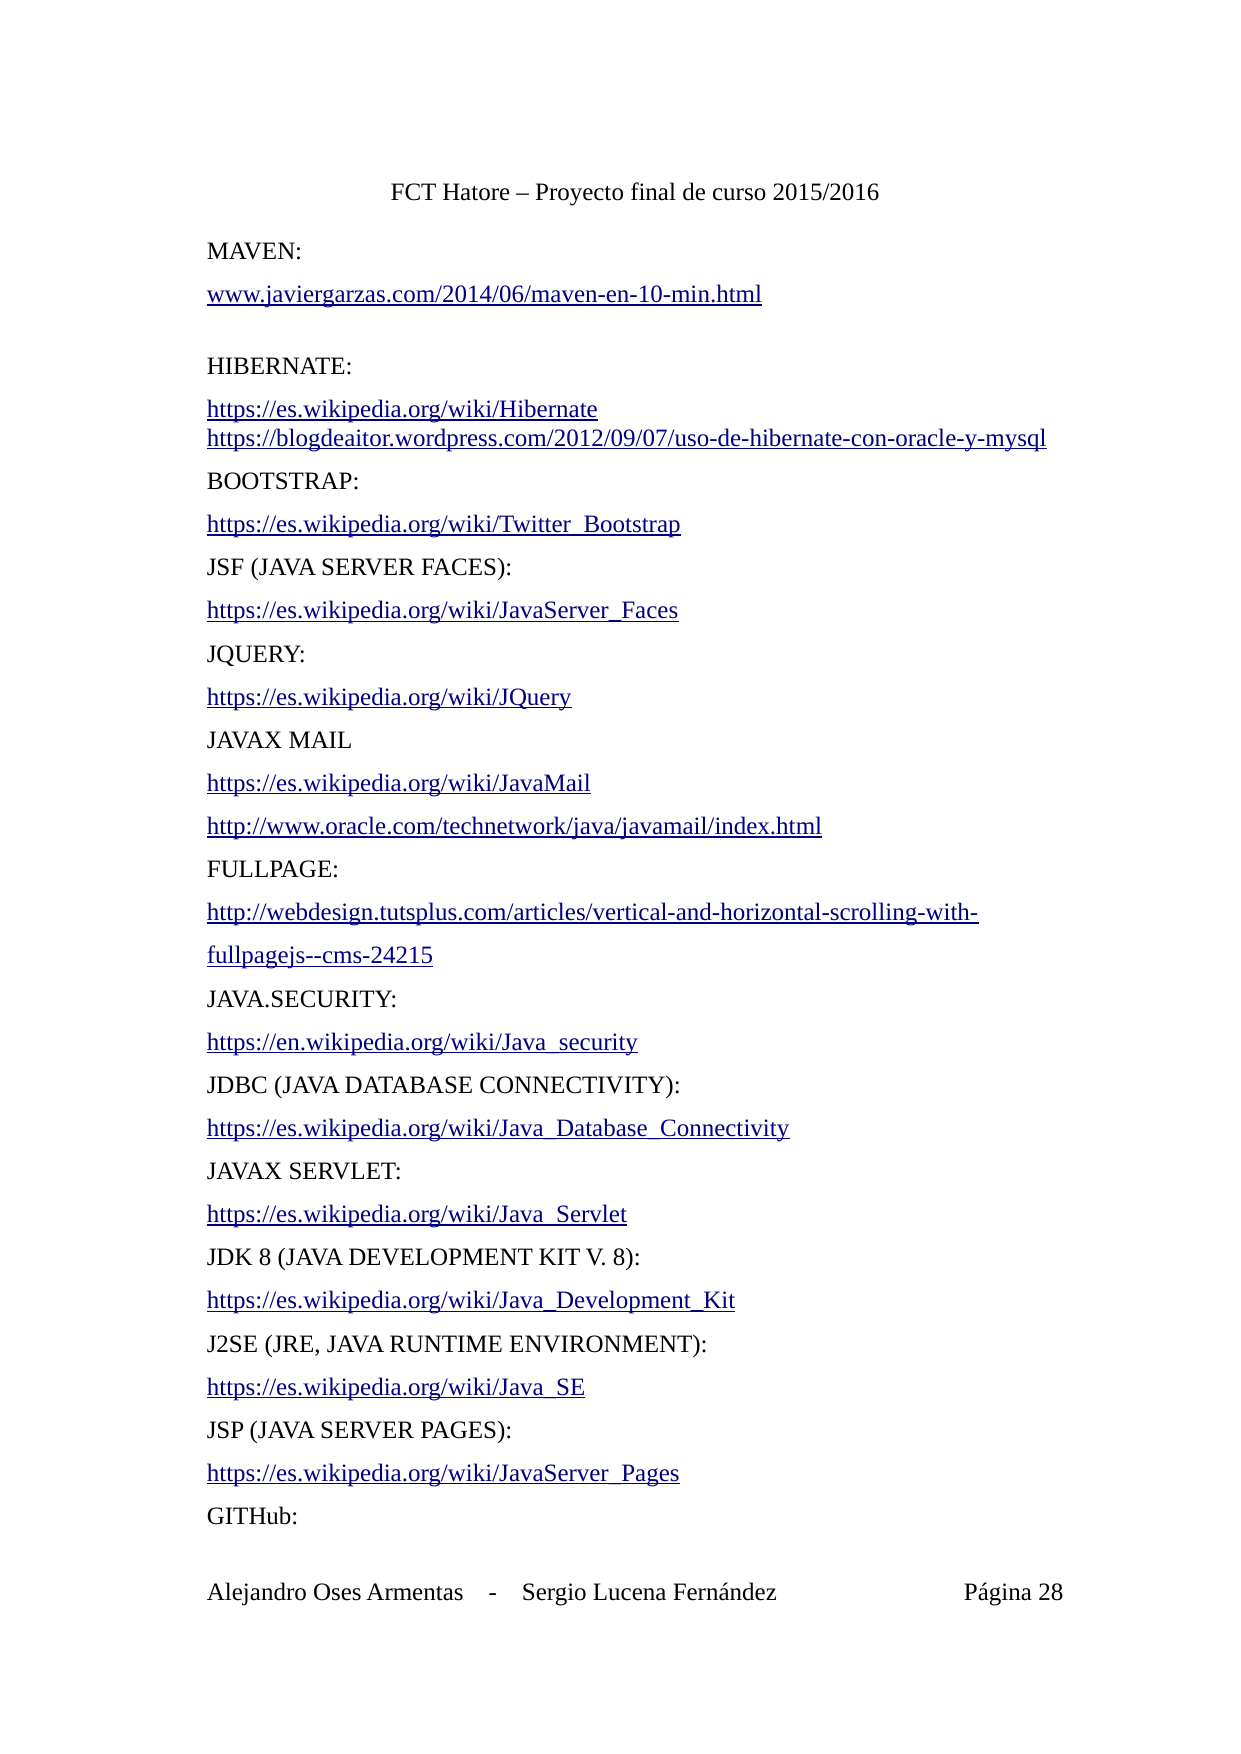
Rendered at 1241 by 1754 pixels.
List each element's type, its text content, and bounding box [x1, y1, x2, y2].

text https://es.wikipedia.org/wiki/Java_Development_Kit [207, 1286, 1063, 1314]
text GITHub: [207, 1501, 1063, 1530]
text http://webdesign.tutsplus.com/articles/vertical-and-horizontal-scrolling-with-fullpagejs--cms-24215 [207, 897, 1063, 969]
text J2SE (JRE, JAVA RUNTIME ENVIRONMENT): [207, 1329, 1063, 1357]
text HIBERNATE: [207, 351, 1063, 380]
text JSP (JAVA SERVER PAGES): [207, 1415, 1063, 1444]
text https://es.wikipedia.org/wiki/Java_SE [207, 1372, 1063, 1401]
text JSF (JAVA SERVER FACES): [207, 552, 1063, 581]
text https://es.wikipedia.org/wiki/JavaServer_Faces [207, 596, 1063, 624]
text JAVA.SECURITY: [207, 984, 1063, 1012]
text www.javiergarzas.com/2014/06/maven-en-10-min.html [207, 279, 1063, 308]
text https://es.wikipedia.org/wiki/JavaServer_Pages [207, 1458, 1063, 1487]
text https://es.wikipedia.org/wiki/Hibernate [207, 394, 1063, 423]
text https://es.wikipedia.org/wiki/JQuery [207, 682, 1063, 711]
text https://es.wikipedia.org/wiki/JavaMail [207, 768, 1063, 797]
text JDBC (JAVA DATABASE CONNECTIVITY): [207, 1070, 1063, 1099]
text https://es.wikipedia.org/wiki/Java_Database_Connectivity [207, 1113, 1063, 1142]
text JAVAX SERVLET: [207, 1156, 1063, 1185]
text JAVAX MAIL [207, 725, 1063, 754]
text JQUERY: [207, 639, 1063, 667]
text JDK 8 (JAVA DEVELOPMENT KIT V. 8): [207, 1242, 1063, 1271]
text BOOTSTRAP: [207, 466, 1063, 495]
text FULLPAGE: [207, 854, 1063, 883]
text https://en.wikipedia.org/wiki/Java_security [207, 1027, 1063, 1056]
text https://es.wikipedia.org/wiki/Twitter_Bootstrap [207, 509, 1063, 538]
text https://blogdeaitor.wordpress.com/2012/09/07/uso-de-hibernate-con-oracle-y-mysql [207, 423, 1063, 452]
text MAVEN: [207, 236, 1063, 265]
text http://www.oracle.com/technetwork/java/javamail/index.html [207, 811, 1063, 840]
text https://es.wikipedia.org/wiki/Java_Servlet [207, 1199, 1063, 1228]
